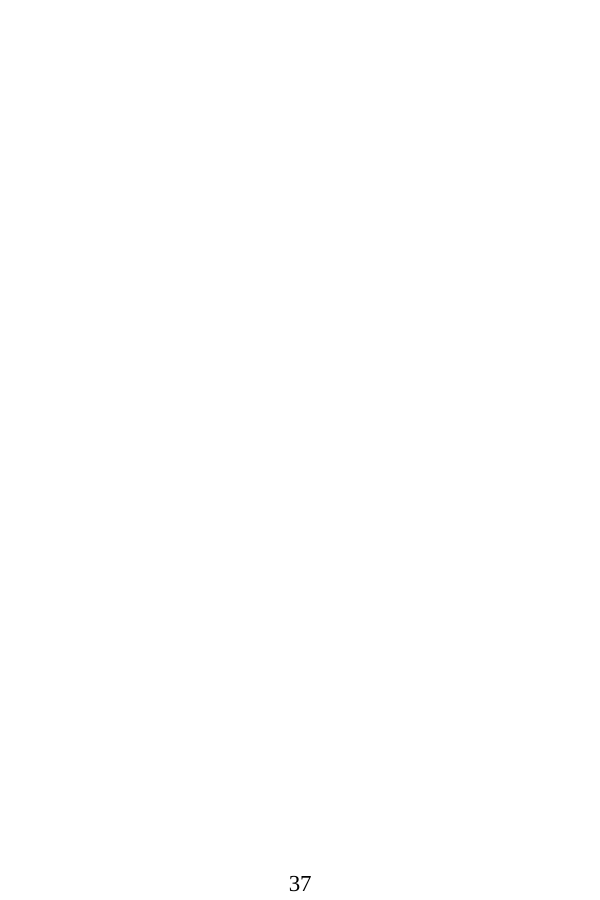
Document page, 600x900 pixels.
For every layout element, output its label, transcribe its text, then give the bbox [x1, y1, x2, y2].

text Ross woke to Hannah’s alarm, stayed in bed a while, made her a coffee, went to the living room, looked at his phone, got dressed, drove to Meyers.924 [37, 37, 562, 106]
text Ross woke to Hannah’s alarm, made a coffee, went back to bed. Hannah went to water aerobics. Ross walked to Battle Cat. It was too busy, so he went to [37, 753, 562, 822]
text Ross called Hannah, walked down to her neighborhood, ran into her/Kathryn/Suli on the streets, went to Downing, chilled on the couch while they talked, eventually watched an episode of pottery, snuggled, went to bed. [37, 560, 562, 673]
text He had a lull after that, swept, tidied, eventually got visits from the Reckards, Hannah. Bird was a little late, but soon arrived, so he clocked out, walked to Haywood Famous, ordered an Americano, walked to the top of Brevard, realized he still had the store keys, walked back east, dropped them off, chatted with Bird, walked to Meyers.703 [37, 310, 562, 469]
text He ate grapes, changed clothes, walked up to the Market, bought a burrito/Italian/coffee, sat in the window, ate, greeted Lamont/Casey, walked down to Morgan’s Comics, immediately set off the alarm, called Morgan with no answer, called Bird, realized he was pressing STAY instead of OFF, got the alarm disabled, started counting the drawer, had to open the store, lost count of the drawer, got a flood of customers right away, recounted the drawer. [37, 106, 562, 310]
text viii.ix [37, 702, 562, 725]
text He restarted the Shortcut case design with 18mm side walls, hiding the rightmost column, chatted with ChatGPT, decided to make them 17.2mm to match the middle area, drafted that, took a bath.905 [37, 469, 562, 560]
